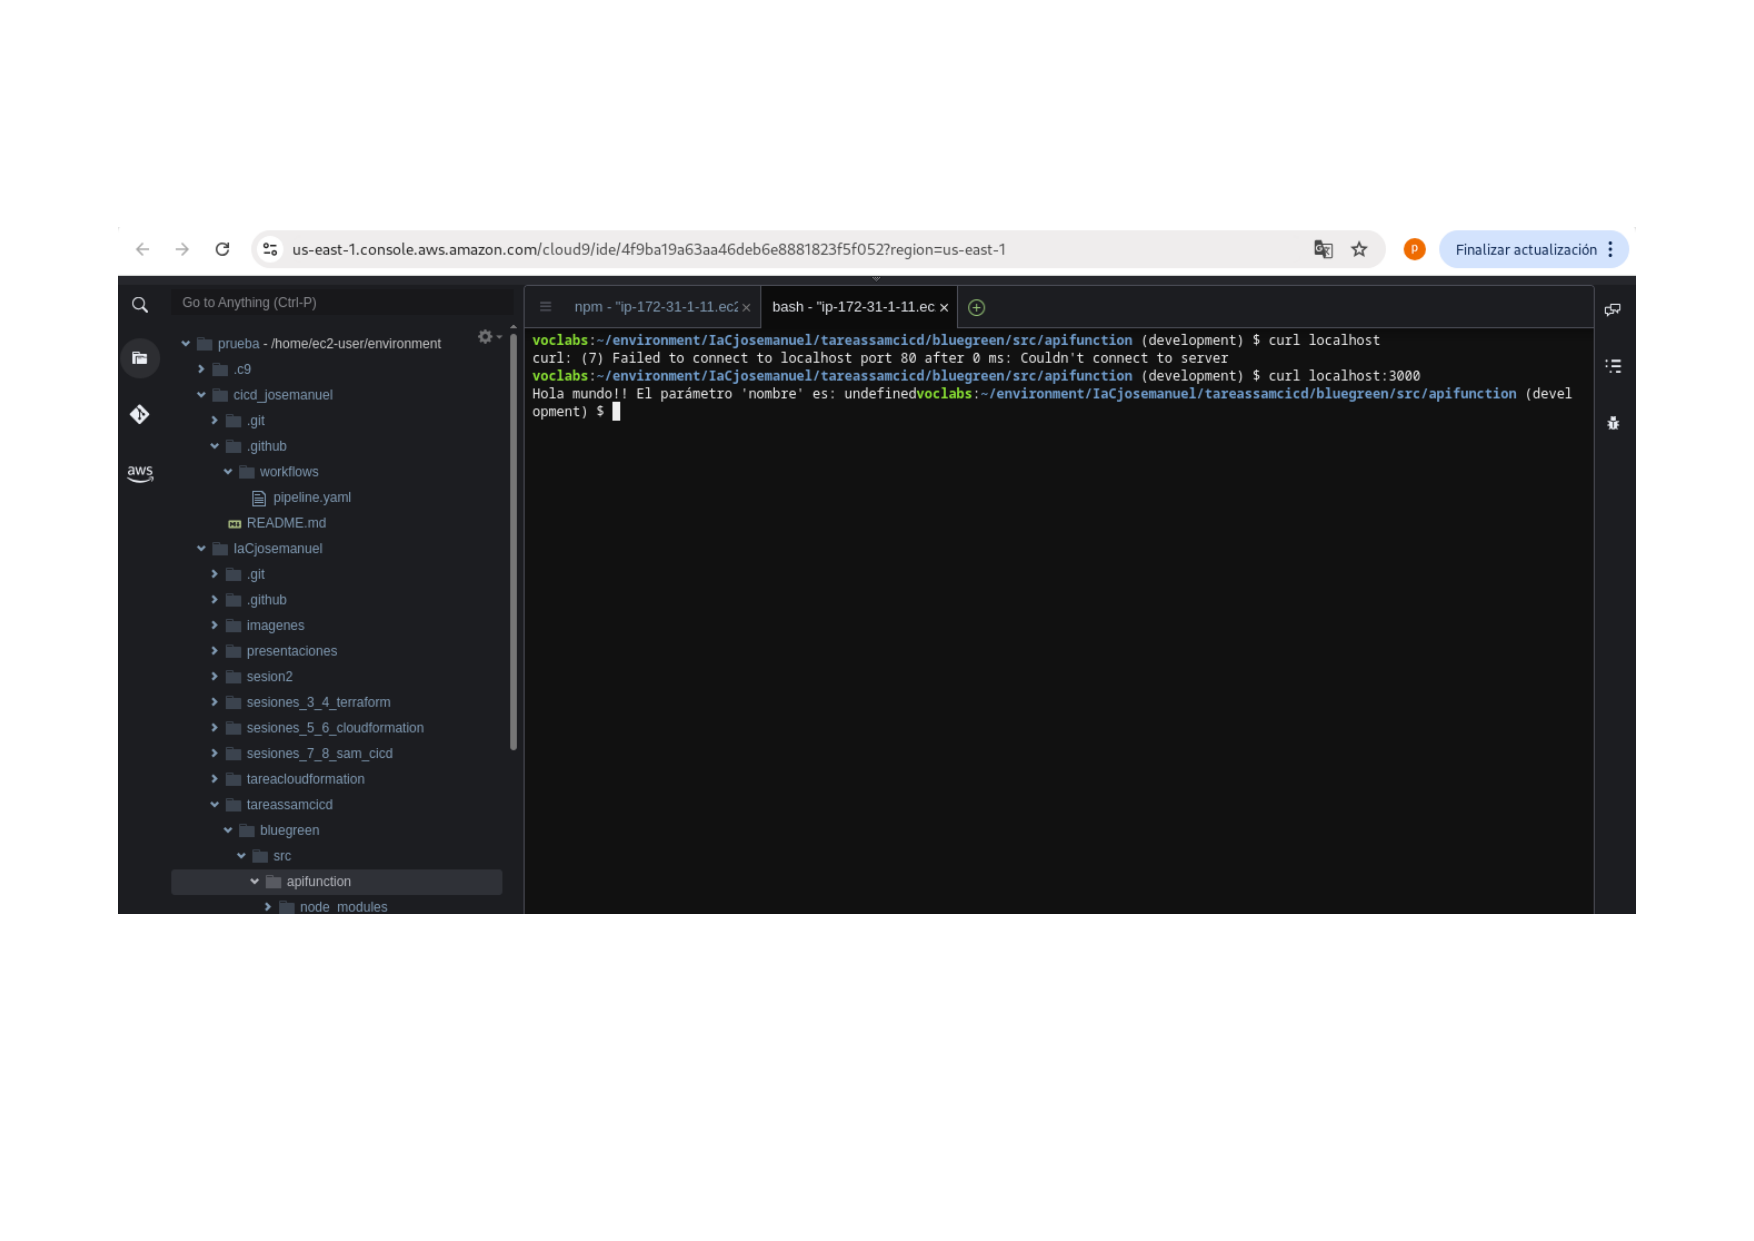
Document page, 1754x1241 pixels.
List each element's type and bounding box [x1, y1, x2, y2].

picture [118, 227, 1636, 914]
